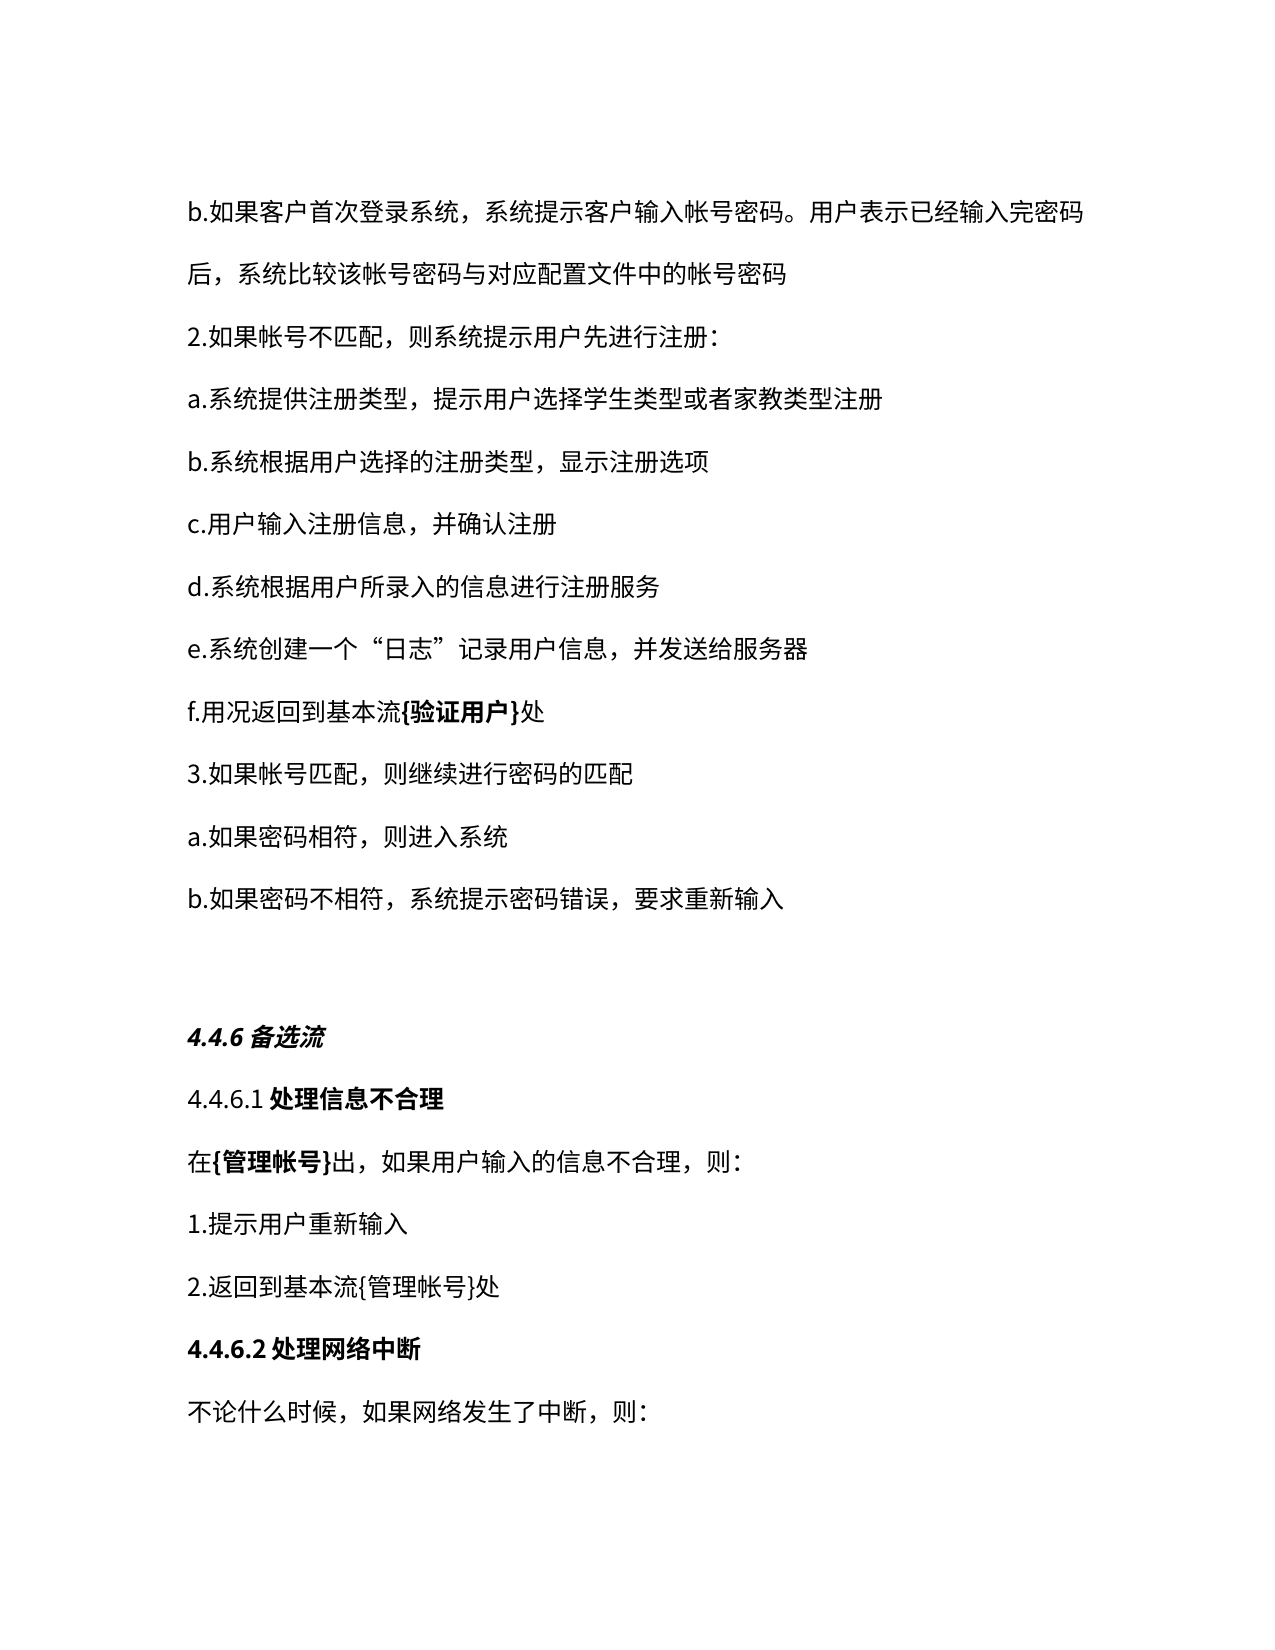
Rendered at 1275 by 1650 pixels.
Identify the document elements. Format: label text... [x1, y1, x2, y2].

text b.如果客户首次登录系统，系统提示客户输入帐号密码。用户表示已经输入完密码后，系统比较该帐号密码与对应配置文件中的帐号密码 [187, 169, 1087, 294]
text 2.返回到基本流{管理帐号}处 [187, 1244, 1087, 1306]
text b.如果密码不相符，系统提示密码错误，要求重新输入 [187, 856, 1087, 919]
text a.如果密码相符，则进入系统 [187, 794, 1087, 856]
text f.用况返回到基本流{验证用户}处 [187, 669, 1087, 731]
text 在{管理帐号}出，如果用户输入的信息不合理，则： [187, 1119, 1087, 1181]
text e.系统创建一个“日志”记录用户信息，并发送给服务器 [187, 606, 1087, 669]
text a.系统提供注册类型，提示用户选择学生类型或者家教类型注册 [187, 356, 1087, 419]
text 不论什么时候，如果网络发生了中断，则： [187, 1369, 1087, 1431]
text d.系统根据用户所录入的信息进行注册服务 [187, 544, 1087, 606]
text 4.4.6.1处理信息不合理 [187, 1056, 1087, 1119]
text 3.如果帐号匹配，则继续进行密码的匹配 [187, 731, 1087, 794]
text c.用户输入注册信息，并确认注册 [187, 481, 1087, 544]
text 1.提示用户重新输入 [187, 1181, 1087, 1244]
subtitle 4.4.6备选流 [187, 994, 1087, 1056]
text 4.4.6.2处理网络中断 [187, 1306, 1087, 1369]
text b.系统根据用户选择的注册类型，显示注册选项 [187, 419, 1087, 481]
text 2.如果帐号不匹配，则系统提示用户先进行注册： [187, 294, 1087, 356]
